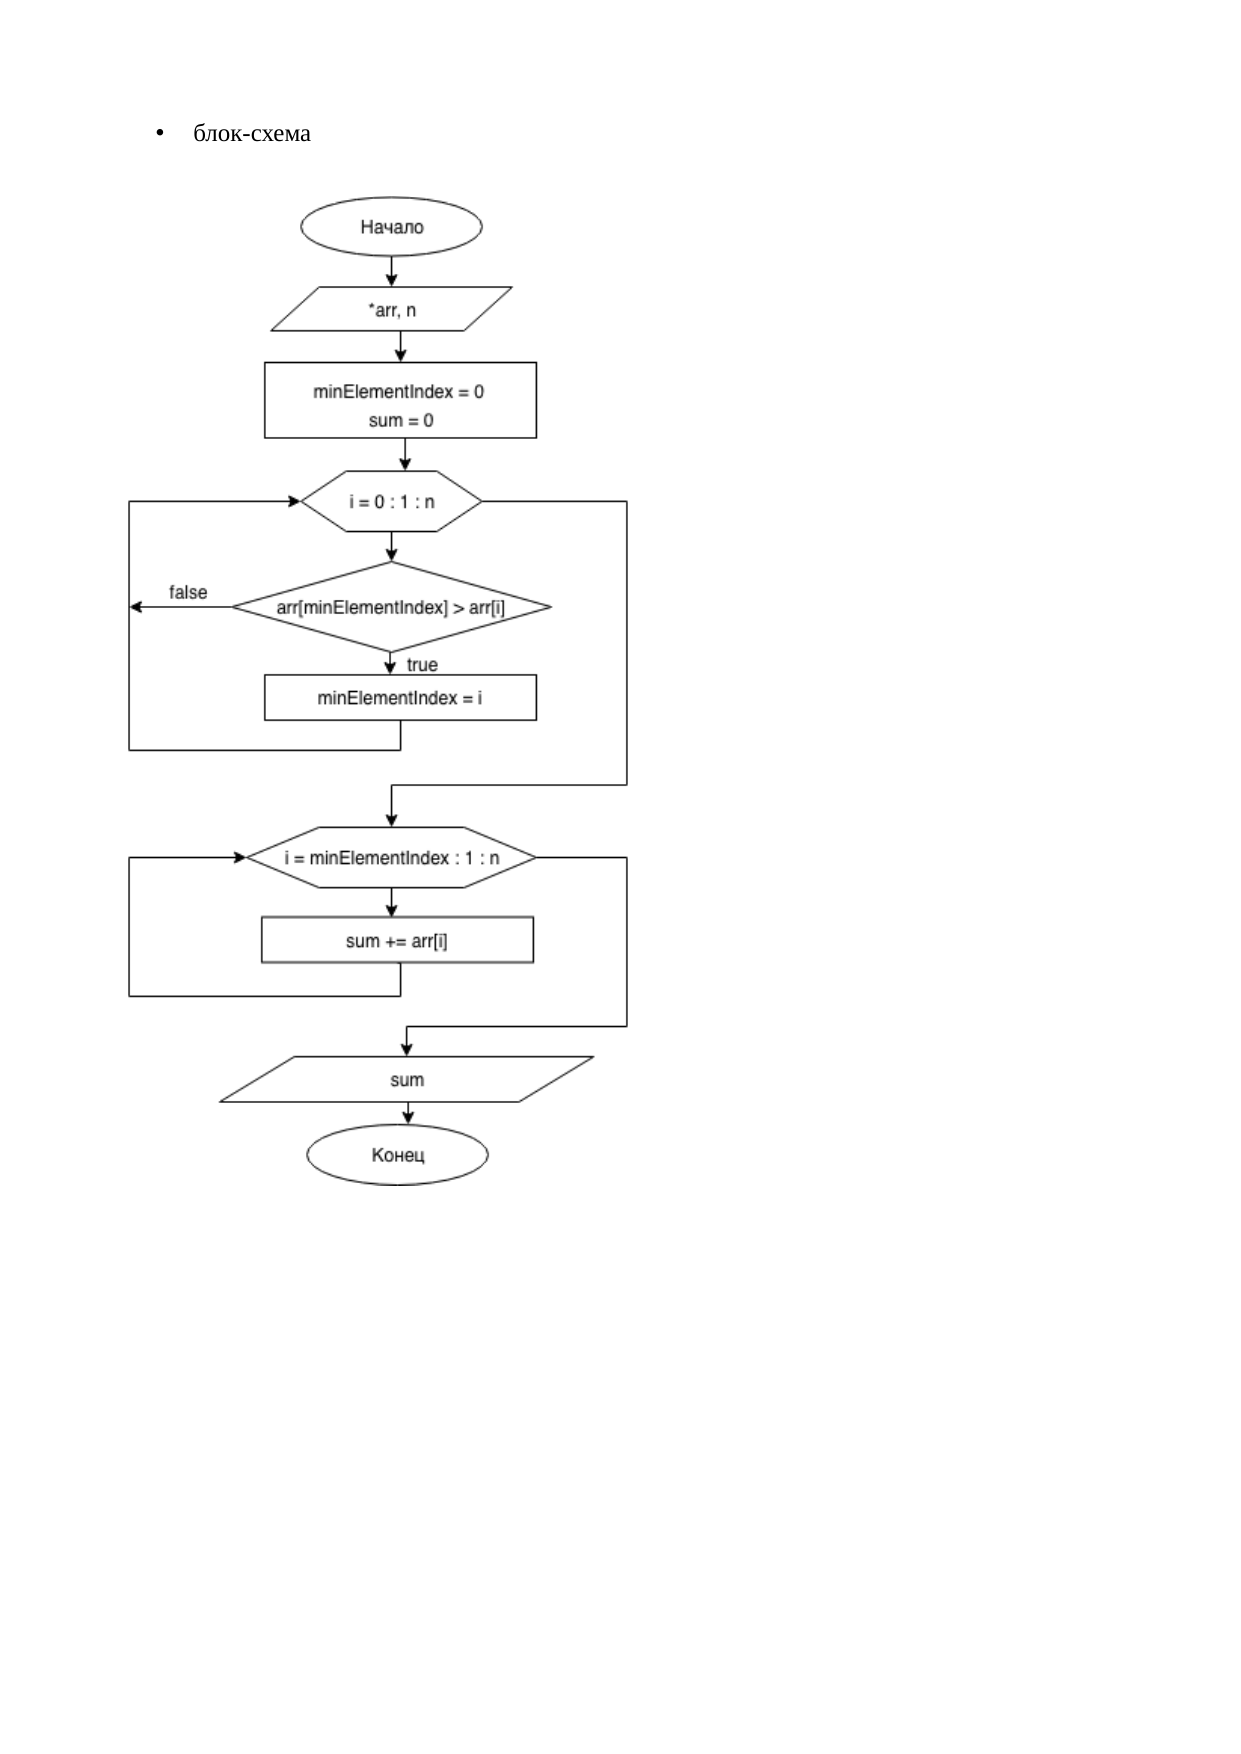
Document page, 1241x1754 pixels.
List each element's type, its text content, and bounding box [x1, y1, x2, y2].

list блок-схема [156, 118, 1122, 147]
picture [118, 196, 640, 1186]
